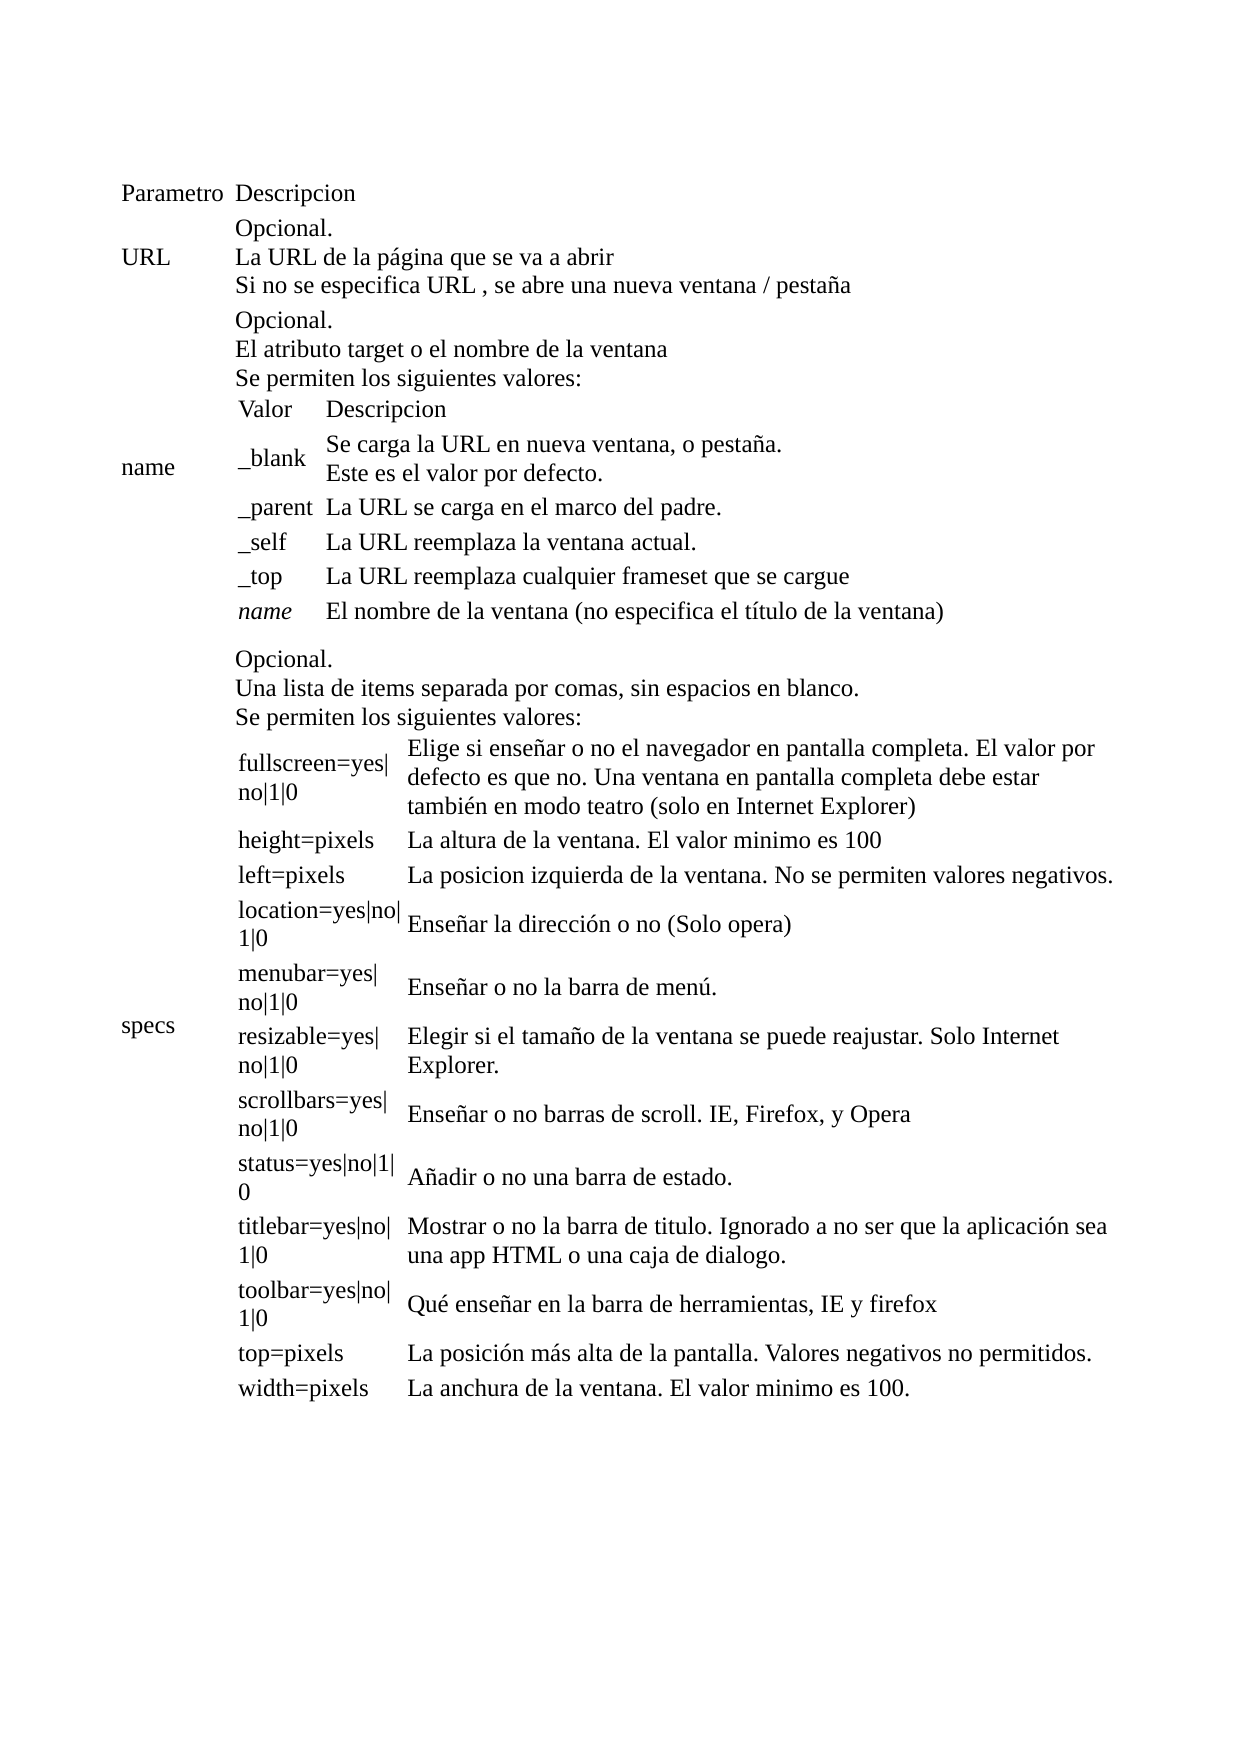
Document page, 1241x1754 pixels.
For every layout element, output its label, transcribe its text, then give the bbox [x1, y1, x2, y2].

table_cell Opcional. La URL de la página que se va a abrir Si no se especifica URL , se abre una nueva ventana / pestaña [232, 210, 1122, 302]
table_cell [118, 631, 1122, 641]
table_cell menubar=yes|no|1|0 [235, 955, 404, 1018]
table_cell status=yes|no|1|0 [235, 1145, 404, 1208]
table_header Parametro [118, 176, 232, 210]
table_header Descripcion [232, 176, 1122, 210]
table_cell _self [235, 524, 323, 558]
table_cell [118, 1407, 1122, 1418]
table_cell Se carga la URL en nueva ventana, o pestaña. Este es el valor por defecto. [323, 426, 1006, 489]
table_cell Añadir o no una barra de estado. [404, 1145, 1119, 1208]
table_cell La anchura de la ventana. El valor minimo es 100. [404, 1370, 1119, 1404]
table_cell location=yes|no|1|0 [235, 892, 404, 955]
table_cell Enseñar la dirección o no (Solo opera) [404, 892, 1119, 955]
table_cell URL [118, 210, 232, 302]
table_header Descripcion [323, 391, 1006, 426]
table_cell top=pixels [235, 1335, 404, 1370]
table_cell width=pixels [235, 1370, 404, 1404]
table_cell _blank [235, 426, 323, 489]
table_cell Qué enseñar en la barra de herramientas, IE y firefox [404, 1272, 1119, 1335]
table_cell La altura de la ventana. El valor minimo es 100 [404, 823, 1119, 857]
table_cell Opcional. Una lista de items separada por comas, sin espacios en blanco. Se permiten los siguientes valores: [232, 641, 1122, 1407]
table_cell Mostrar o no la barra de titulo. Ignorado a no ser que la aplicación sea una app HTML o una caja de dialogo. [404, 1209, 1119, 1272]
table_cell scrollbars=yes|no|1|0 [235, 1082, 404, 1145]
table_cell La URL reemplaza cualquier frameset que se cargue [323, 559, 1006, 593]
table_cell name [118, 302, 232, 631]
table_header Elige si enseñar o no el navegador en pantalla completa. El valor por defecto es que no. Una ventana en pantalla completa debe estar también en modo teatro (solo en Internet Explorer) [404, 731, 1119, 823]
table_cell Enseñar o no la barra de menú. [404, 955, 1119, 1018]
table_cell height=pixels [235, 823, 404, 857]
table_cell _top [235, 559, 323, 593]
table_cell Elegir si el tamaño de la ventana se puede reajustar. Solo Internet Explorer. [404, 1019, 1119, 1082]
table_cell toolbar=yes|no|1|0 [235, 1272, 404, 1335]
table_cell Opcional. El atributo target o el nombre de la ventana Se permiten los siguientes valores: [232, 302, 1122, 631]
table_cell Enseñar o no barras de scroll. IE, Firefox, y Opera [404, 1082, 1119, 1145]
table_cell La posición más alta de la pantalla. Valores negativos no permitidos. [404, 1335, 1119, 1370]
table_cell resizable=yes|no|1|0 [235, 1019, 404, 1082]
table_cell titlebar=yes|no|1|0 [235, 1209, 404, 1272]
table_header fullscreen=yes|no|1|0 [235, 731, 404, 823]
table_cell La URL reemplaza la ventana actual. [323, 524, 1006, 558]
table_cell La URL se carga en el marco del padre. [323, 489, 1006, 524]
table_cell specs [118, 641, 232, 1407]
table_header Valor [235, 391, 323, 426]
table_cell left=pixels [235, 857, 404, 892]
table_cell La posicion izquierda de la ventana. No se permiten valores negativos. [404, 857, 1119, 892]
table_cell name [235, 593, 323, 628]
table_cell El nombre de la ventana (no especifica el título de la ventana) [323, 593, 1006, 628]
table_cell _parent [235, 489, 323, 524]
